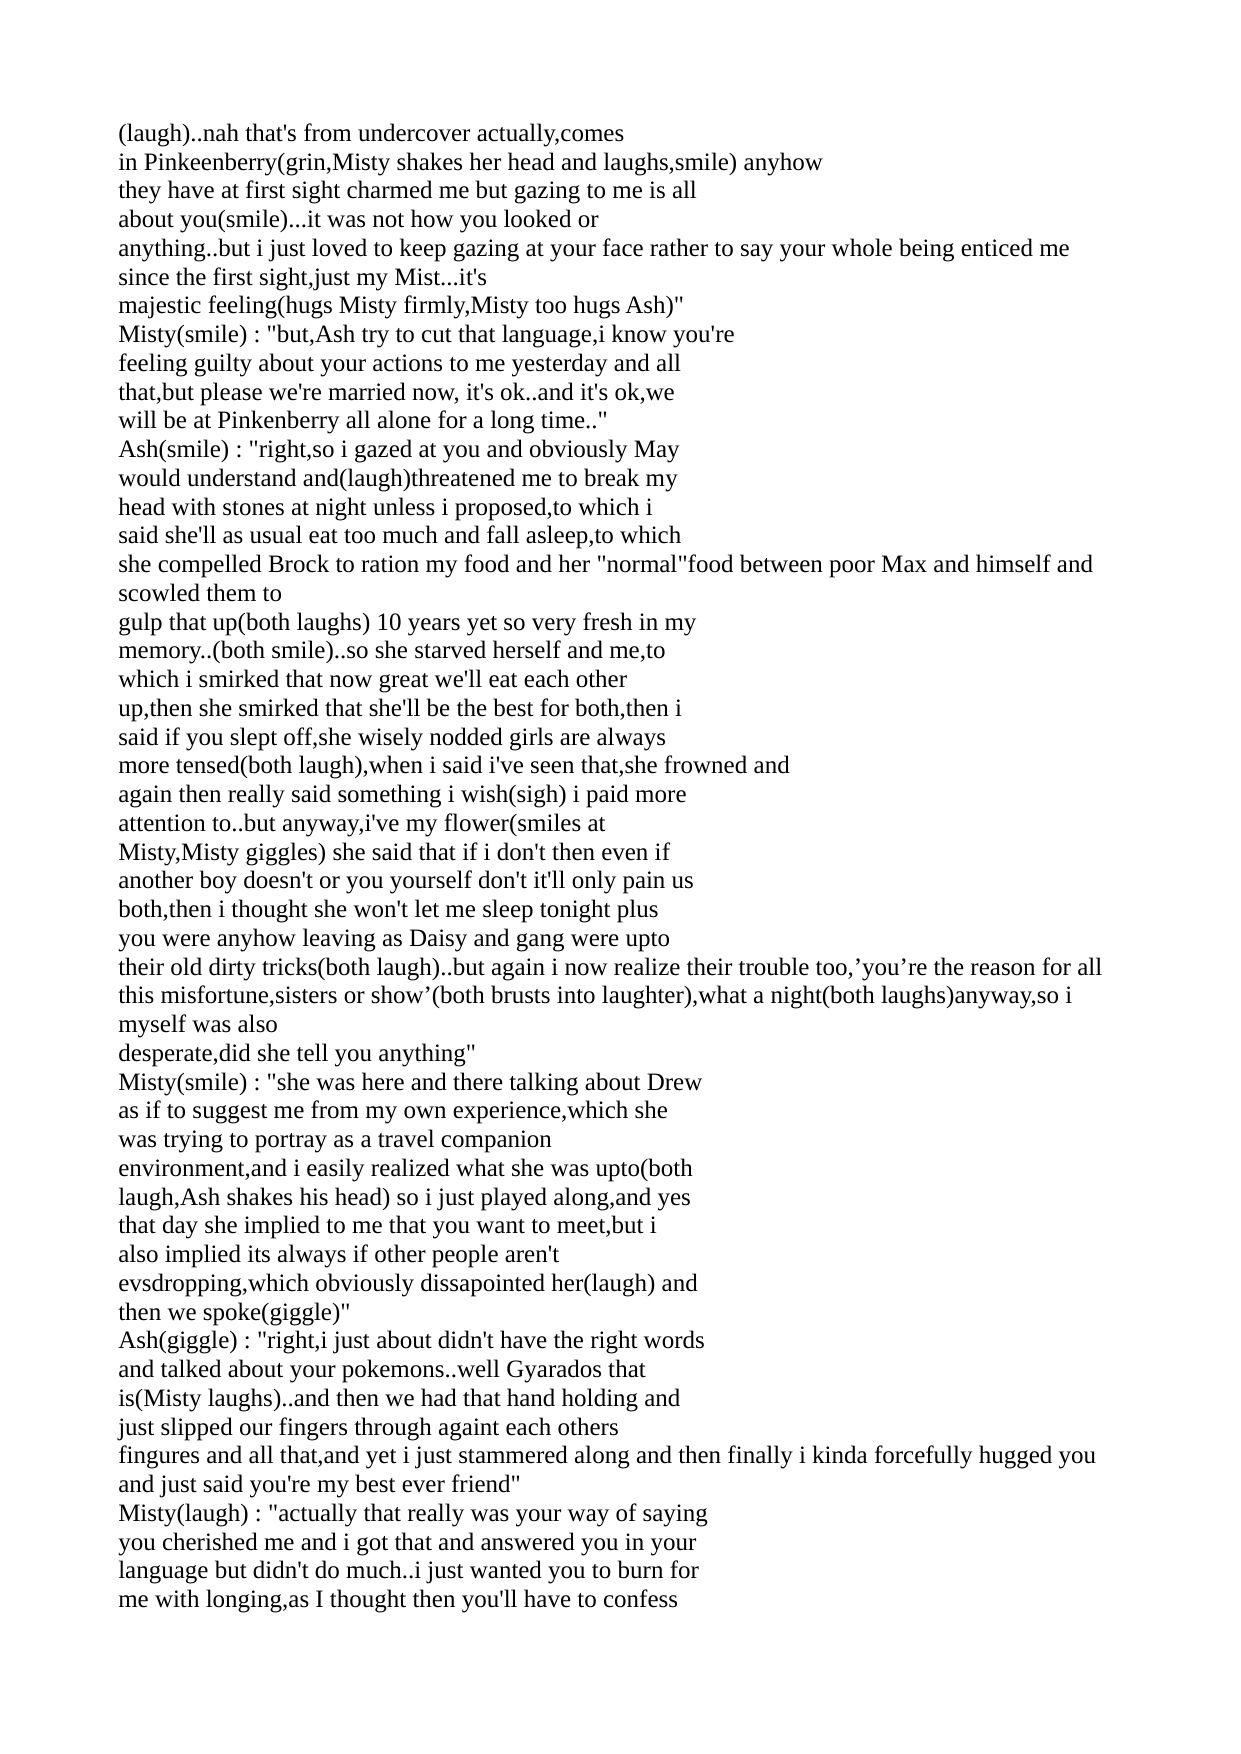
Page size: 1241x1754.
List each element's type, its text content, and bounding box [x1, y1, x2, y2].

text just slipped our fingers through againt each others [118, 1412, 1122, 1441]
text was trying to portray as a travel companion [118, 1124, 1122, 1153]
text up,then she smirked that she'll be the best for both,then i [118, 693, 1122, 722]
text laugh,Ash shakes his head) so i just played along,and yes [118, 1182, 1122, 1211]
text that day she implied to me that you want to meet,but i [118, 1211, 1122, 1239]
text would understand and(laugh)threatened me to break my [118, 463, 1122, 492]
text which i smirked that now great we'll eat each other [118, 664, 1122, 693]
text desperate,did she tell you anything" [118, 1038, 1122, 1067]
text head with stones at night unless i proposed,to which i [118, 492, 1122, 521]
text she compelled Brock to ration my food and her "normal"food between poor Max and himself and scowled them to [118, 549, 1122, 607]
text about you(smile)...it was not how you looked or [118, 204, 1122, 233]
text said she'll as usual eat too much and fall asleep,to which [118, 521, 1122, 549]
text they have at first sight charmed me but gazing to me is all [118, 176, 1122, 204]
text evsdropping,which obviously dissapointed her(laugh) and [118, 1268, 1122, 1297]
text Misty(smile) : "but,Ash try to cut that language,i know you're [118, 319, 1122, 348]
text me with longing,as I thought then you'll have to confess [118, 1584, 1122, 1613]
text feeling guilty about your actions to me yesterday and all [118, 348, 1122, 377]
text then we spoke(giggle)" [118, 1297, 1122, 1326]
text (laugh)..nah that's from undercover actually,comes [118, 118, 1122, 147]
text fingures and all that,and yet i just stammered along and then finally i kinda forcefully hugged you [118, 1441, 1122, 1469]
text Ash(giggle) : "right,i just about didn't have the right words [118, 1326, 1122, 1354]
text majestic feeling(hugs Misty firmly,Misty too hugs Ash)" [118, 291, 1122, 319]
text Ash(smile) : "right,so i gazed at you and obviously May [118, 434, 1122, 463]
text anything..but i just loved to keep gazing at your face rather to say your whole being enticed me since the first sight,just my Mist...it's [118, 233, 1122, 291]
text their old dirty tricks(both laugh)..but again i now realize their trouble too,’you’re the reason for all this misfortune,sisters or show’(both brusts into laughter),what a night(both laughs)anyway,so i myself was also [118, 952, 1122, 1038]
text you were anyhow leaving as Daisy and gang were upto [118, 923, 1122, 952]
text memory..(both smile)..so she starved herself and me,to [118, 636, 1122, 664]
text both,then i thought she won't let me sleep tonight plus [118, 894, 1122, 923]
text and talked about your pokemons..well Gyarados that [118, 1354, 1122, 1383]
text another boy doesn't or you yourself don't it'll only pain us [118, 866, 1122, 894]
text and just said you're my best ever friend" [118, 1469, 1122, 1498]
text said if you slept off,she wisely nodded girls are always [118, 722, 1122, 751]
text attention to..but anyway,i've my flower(smiles at [118, 808, 1122, 837]
text language but didn't do much..i just wanted you to burn for [118, 1556, 1122, 1584]
text that,but please we're married now, it's ok..and it's ok,we [118, 377, 1122, 406]
text Misty(laugh) : "actually that really was your way of saying [118, 1498, 1122, 1527]
text in Pinkeenberry(grin,Misty shakes her head and laughs,smile) anyhow [118, 147, 1122, 176]
text Misty,Misty giggles) she said that if i don't then even if [118, 837, 1122, 866]
text will be at Pinkenberry all alone for a long time.." [118, 406, 1122, 434]
text Misty(smile) : "she was here and there talking about Drew [118, 1067, 1122, 1096]
text as if to suggest me from my own experience,which she [118, 1096, 1122, 1124]
text again then really said something i wish(sigh) i paid more [118, 779, 1122, 808]
text more tensed(both laugh),when i said i've seen that,she frowned and [118, 751, 1122, 779]
text environment,and i easily realized what she was upto(both [118, 1153, 1122, 1182]
text is(Misty laughs)..and then we had that hand holding and [118, 1383, 1122, 1412]
text gulp that up(both laughs) 10 years yet so very fresh in my [118, 607, 1122, 636]
text also implied its always if other people aren't [118, 1239, 1122, 1268]
text you cherished me and i got that and answered you in your [118, 1527, 1122, 1556]
